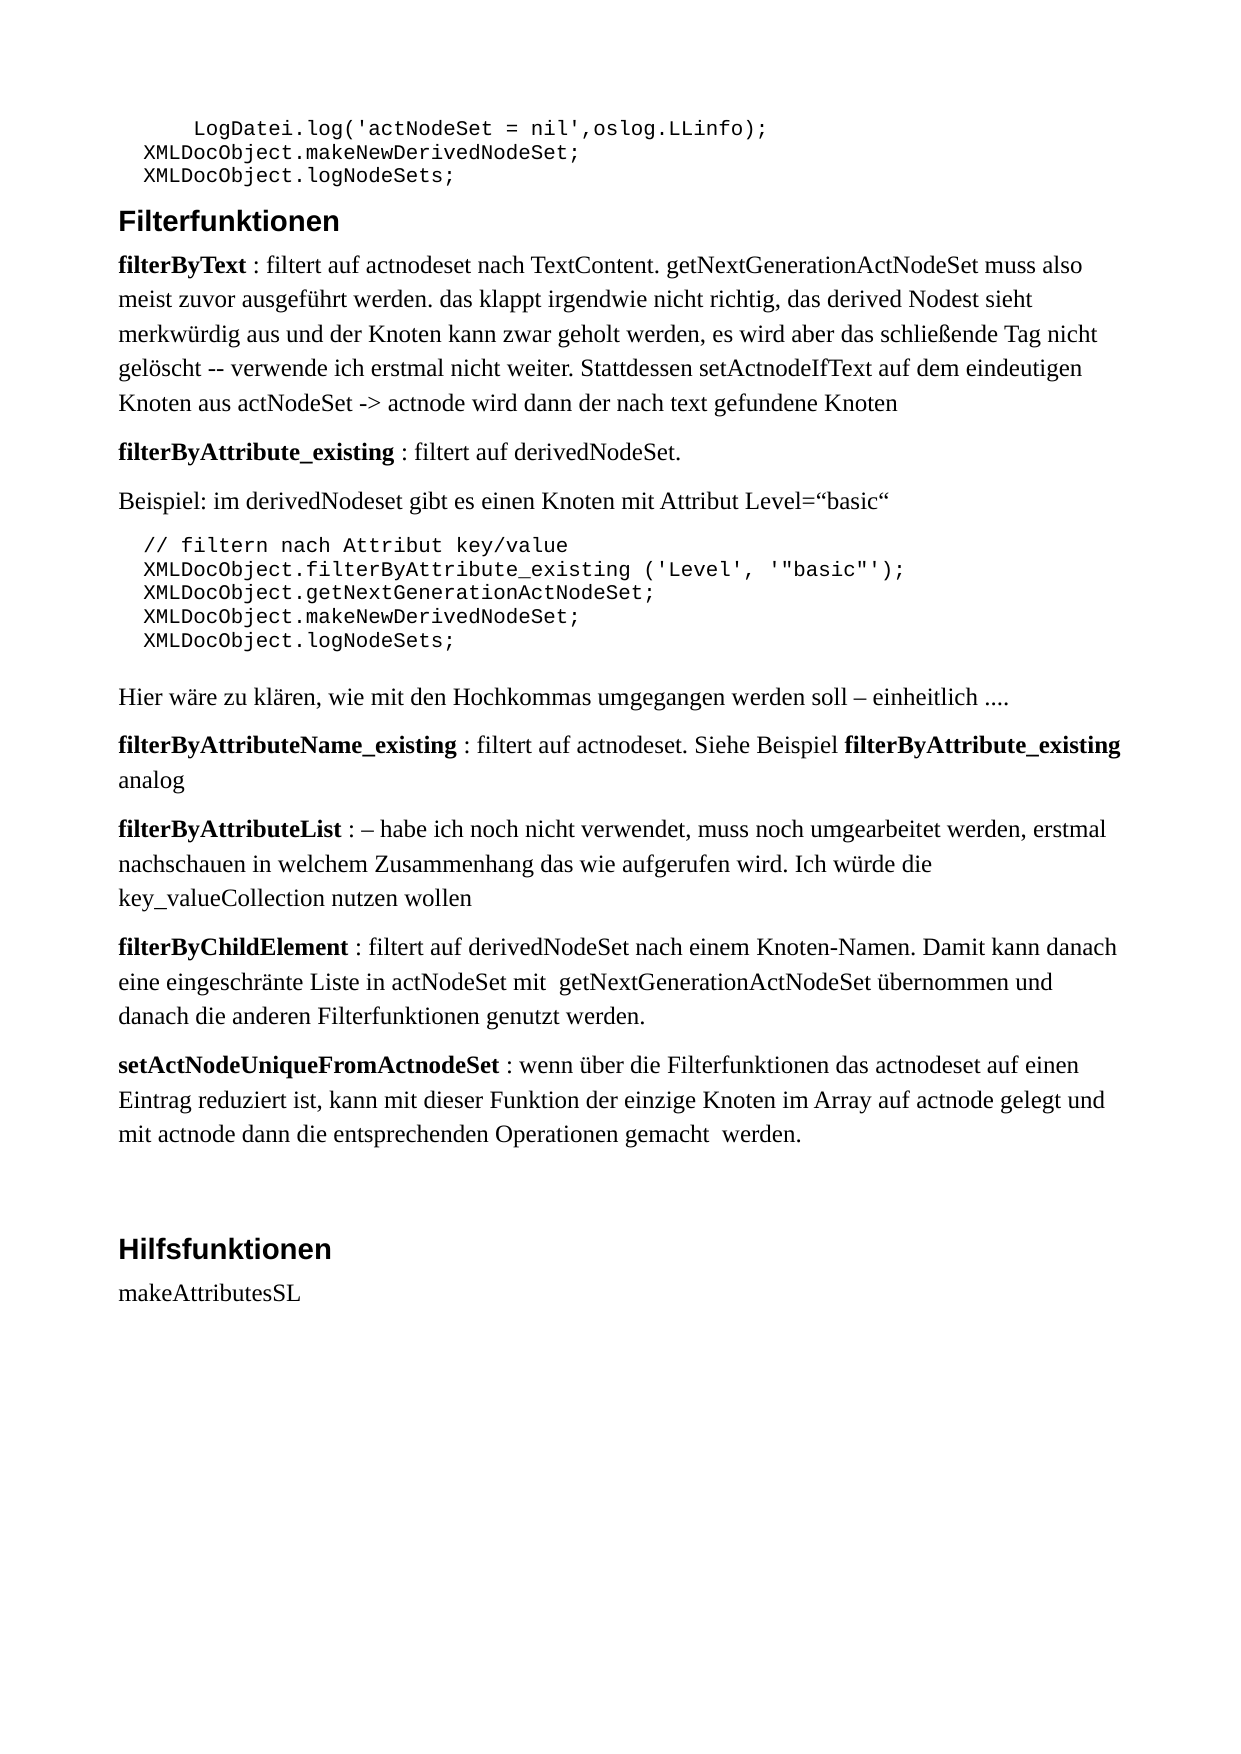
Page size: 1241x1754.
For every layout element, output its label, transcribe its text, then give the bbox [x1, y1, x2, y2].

text XMLDocObject.makeNewDerivedNodeSet; [118, 606, 1122, 629]
text filterByText : filtert auf actnodeset nach TextContent. getNextGenerationActNodeSet muss also meist zuvor ausgeführt werden. das klappt irgendwie nicht richtig, das derived Nodest sieht merkwürdig aus und der Knoten kann zwar geholt werden, es wird aber das schließende Tag nicht gelöscht -- verwende ich erstmal nicht weiter. Stattdessen setActnodeIfText auf dem eindeutigen Knoten aus actNodeSet -> actnode wird dann der nach text gefundene Knoten [118, 250, 1122, 417]
text Beispiel: im derivedNodeset gibt es einen Knoten mit Attribut Level=“basic“ [118, 486, 1122, 515]
text XMLDocObject.filterByAttribute_existing ('Level', '"basic"'); [118, 559, 1122, 582]
subtitle Filterfunktionen [118, 204, 1122, 237]
text Hier wäre zu klären, wie mit den Hochkommas umgegangen werden soll – einheitlich .... [118, 682, 1122, 710]
text filterByAttribute_existing : filtert auf derivedNodeSet. [118, 437, 1122, 466]
text setActNodeUniqueFromActnodeSet : wenn über die Filterfunktionen das actnodeset auf einen Eintrag reduziert ist, kann mit dieser Funktion der einzige Knoten im Array auf actnode gelegt und mit actnode dann die entsprechenden Operationen gemacht werden. [118, 1050, 1122, 1148]
text LogDatei.log('actNodeSet = nil',oslog.LLinfo); [118, 118, 1122, 142]
text filterByChildElement : filtert auf derivedNodeSet nach einem Knoten-Namen. Damit kann danach eine eingeschränte Liste in actNodeSet mit getNextGenerationActNodeSet übernommen und danach die anderen Filterfunktionen genutzt werden. [118, 932, 1122, 1030]
text XMLDocObject.logNodeSets; [118, 165, 1122, 189]
subtitle Hilfsfunktionen [118, 1232, 1122, 1266]
text filterByAttributeList : – habe ich noch nicht verwendet, muss noch umgearbeitet werden, erstmal nachschauen in welchem Zusammenhang das wie aufgerufen wird. Ich würde die key_valueCollection nutzen wollen [118, 814, 1122, 912]
text XMLDocObject.makeNewDerivedNodeSet; [118, 142, 1122, 165]
text makeAttributesSL [118, 1278, 1122, 1307]
text filterByAttributeName_existing : filtert auf actnodeset. Siehe Beispiel filterByAttribute_existing analog [118, 731, 1122, 794]
text // filtern nach Attribut key/value [118, 535, 1122, 559]
text XMLDocObject.logNodeSets; [118, 629, 1122, 653]
text XMLDocObject.getNextGenerationActNodeSet; [118, 582, 1122, 606]
